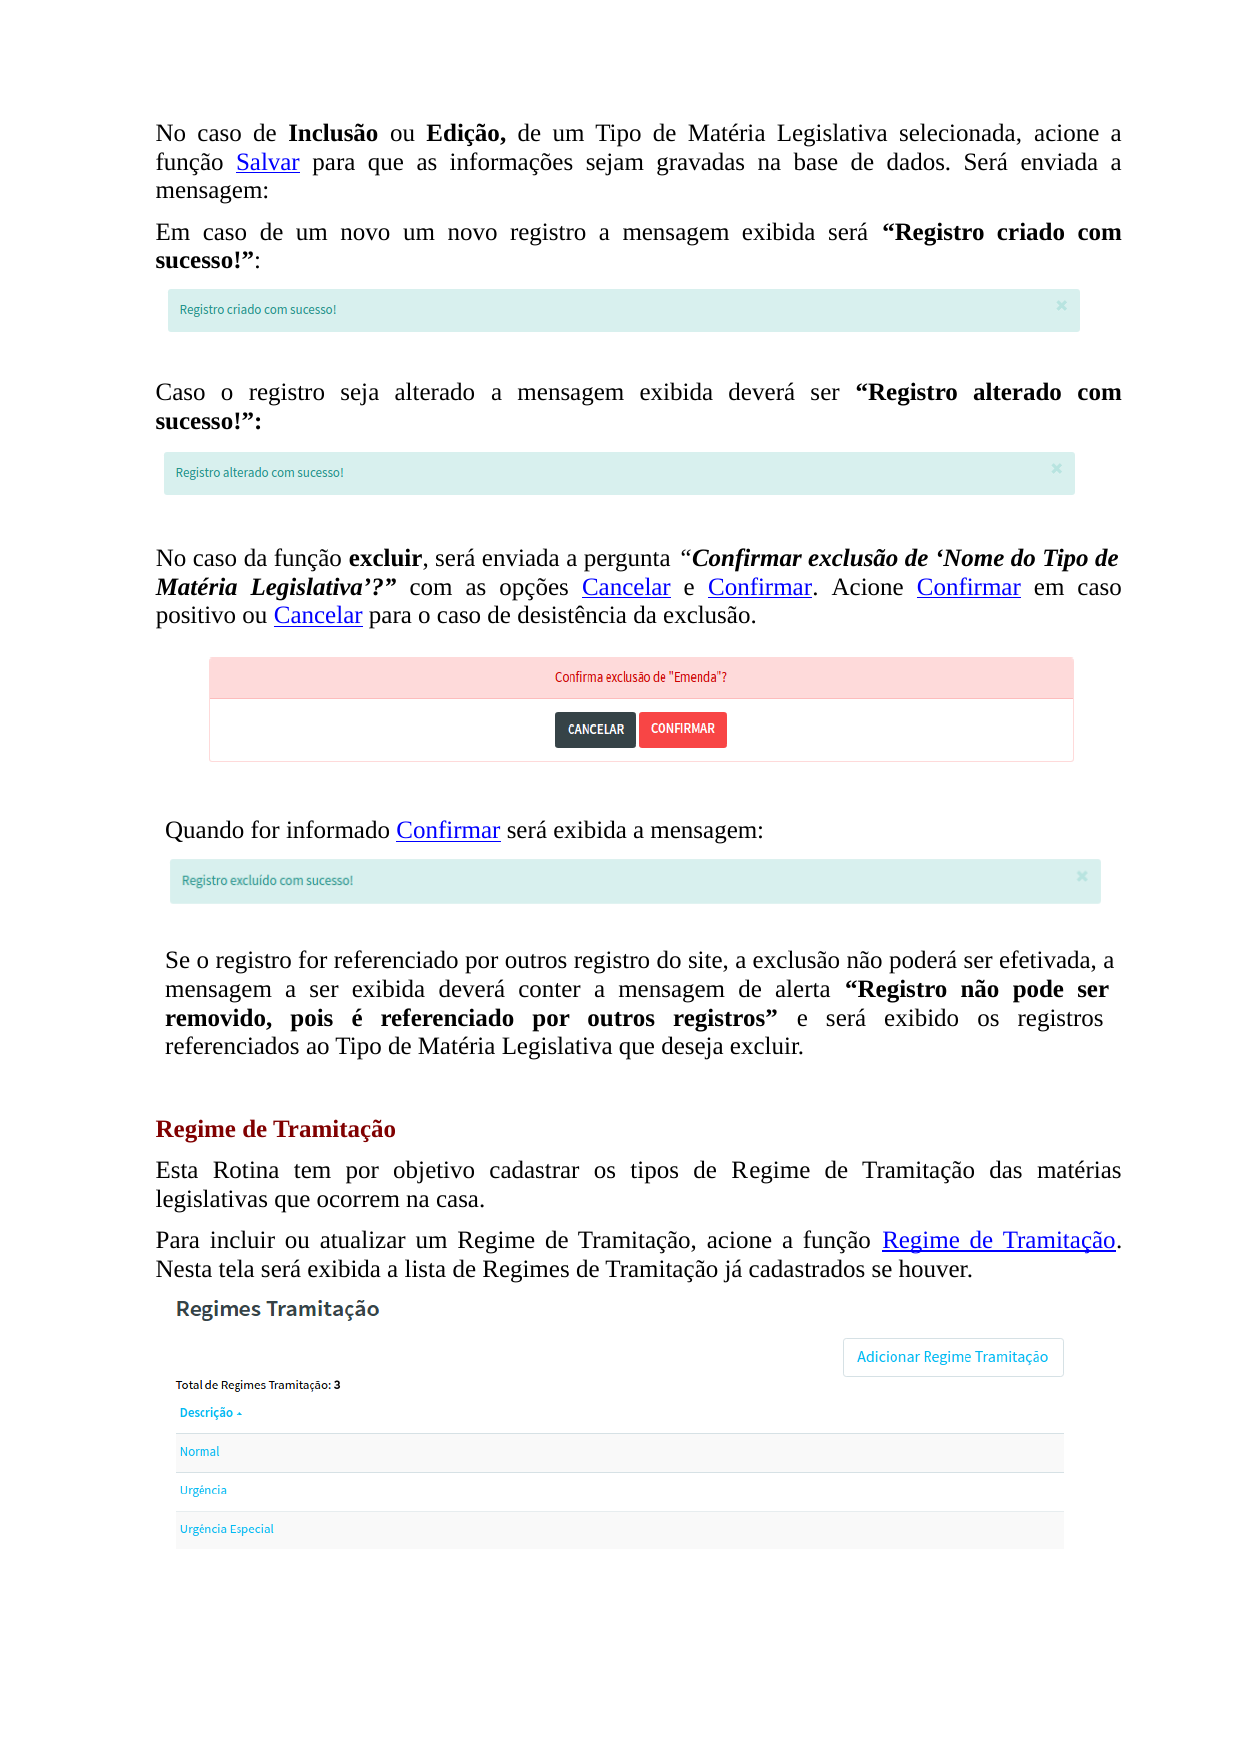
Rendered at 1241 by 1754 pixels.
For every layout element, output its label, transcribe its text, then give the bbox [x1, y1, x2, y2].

text No caso de Inclusão ou Edição, de um Tipo de Matéria Legislativa selecionada, acione a função Salvar para que as informações sejam gravadas na base de dados. Será enviada a mensagem: [155, 118, 1122, 204]
list Esta Rotina tem por objetivo cadastrar os tipos de Regime de Tramitação das matérias legislativas que ocorrem na casa. [155, 1155, 1122, 1213]
picture [165, 286, 1093, 336]
picture [203, 649, 1085, 775]
list Para incluir ou atualizar um Regime de Tramitação, acione a função Regime de Tramitação. Nesta tela será exibida a lista de Regimes de Tramitação já cadastrados se houver. [155, 1225, 1122, 1283]
list Regime de Tramitação [155, 1114, 1122, 1143]
text Caso o registro seja alterado a mensagem exibida deverá ser “Registro alterado com sucesso!”: [155, 377, 1122, 434]
picture [166, 1295, 1074, 1584]
picture [166, 856, 1105, 909]
text Em caso de um novo um novo registro a mensagem exibida será “Registro criado com sucesso!”: [155, 217, 1122, 274]
list Se o registro for referenciado por outros registro do site, a exclusão não poderá ser efetivada, a mensagem a ser exibida deverá conter a mensagem de alerta “Registro não pode ser removido, pois é referenciado por outros registros” e será exibido os registros referenciados ao Tipo de Matéria Legislativa que deseja excluir. [118, 945, 1122, 1060]
text No caso da função excluir, será enviada a pergunta “Confirmar exclusão de ‘Nome do Tipo de Matéria Legislativa’?” com as opções Cancelar e Confirmar. Acione Confirmar em caso positivo ou Cancelar para o caso de desistência da exclusão. [156, 543, 1122, 629]
text Quando for informado Confirmar será exibida a mensagem: [118, 816, 1122, 844]
picture [157, 447, 1084, 502]
